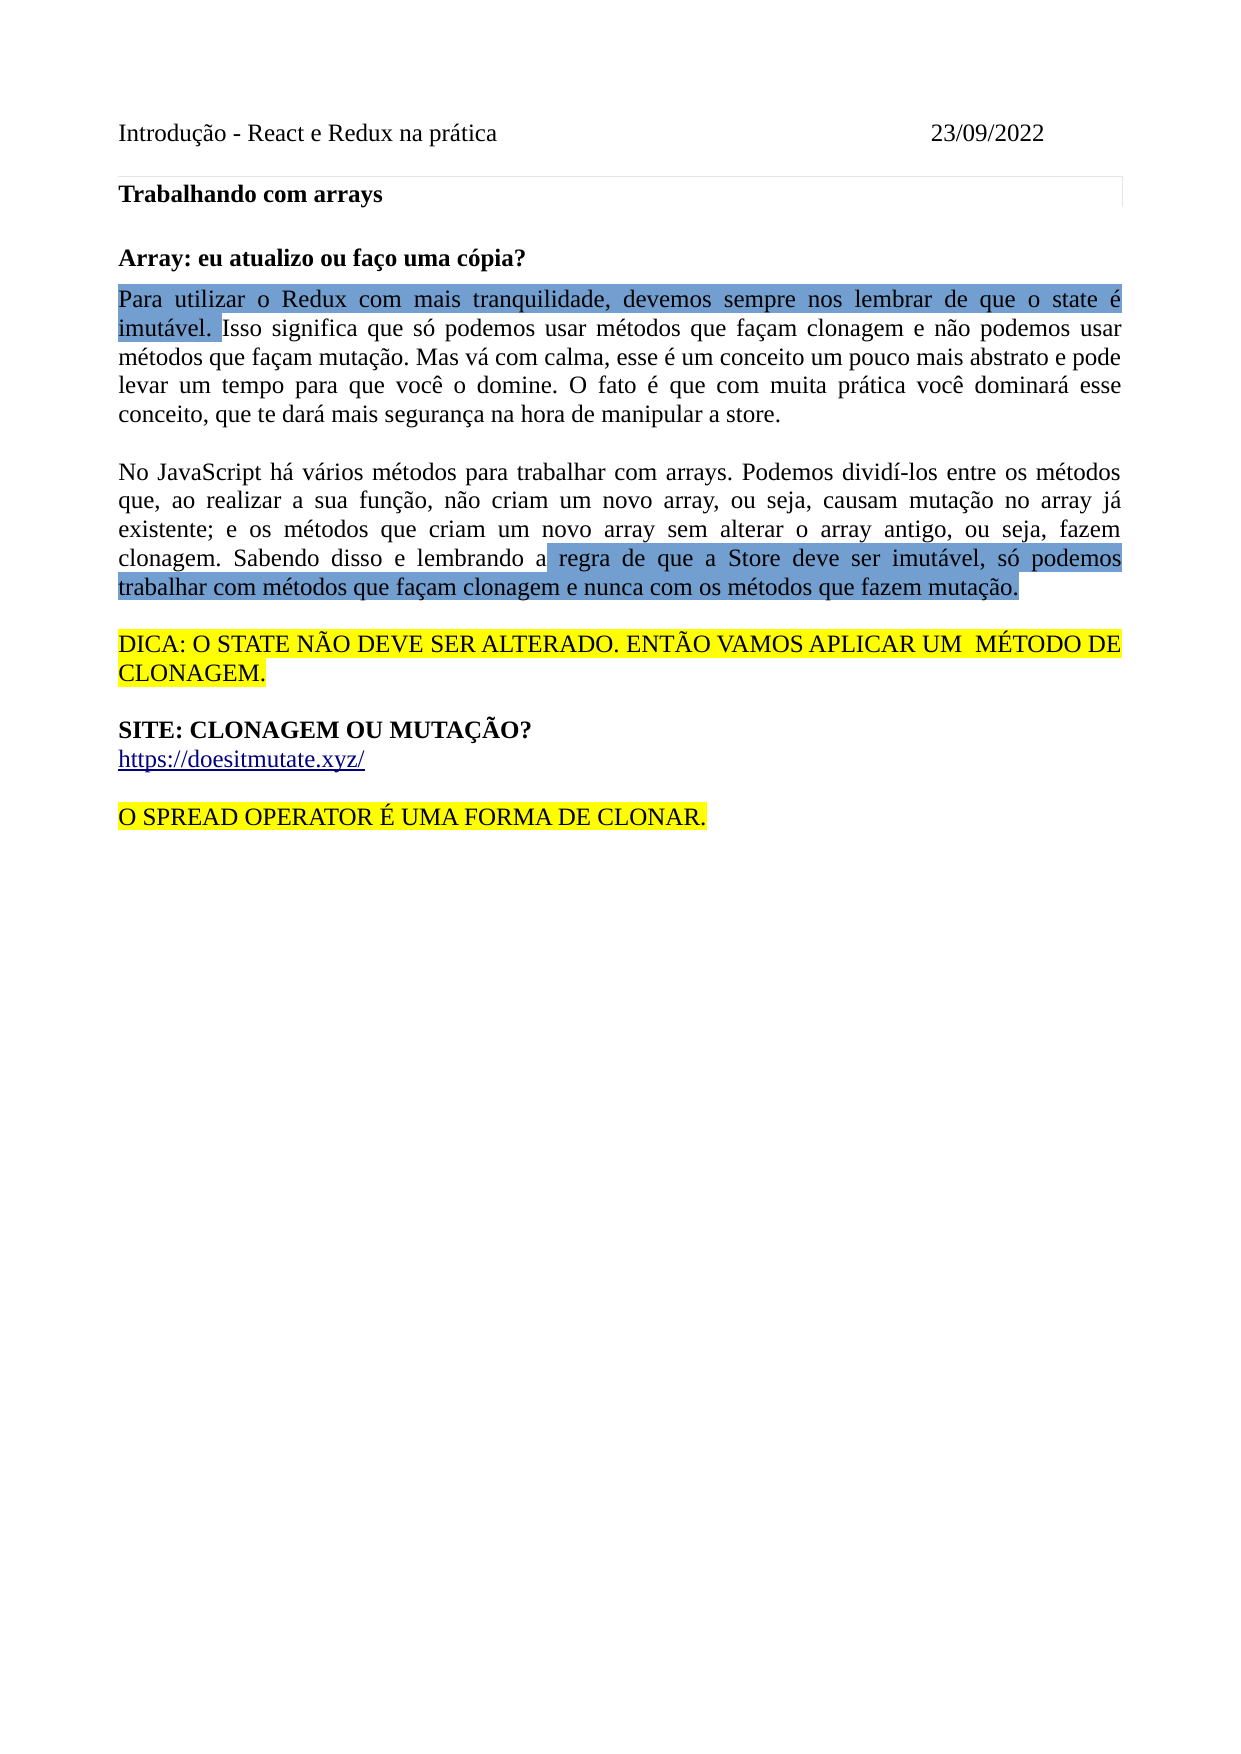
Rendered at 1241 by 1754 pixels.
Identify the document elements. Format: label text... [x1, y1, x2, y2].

text No JavaScript há vários métodos para trabalhar com arrays. Podemos dividí-los entre os métodos que, ao realizar a sua função, não criam um novo array, ou seja, causam mutação no array já existente; e os métodos que criam um novo array sem alterar o array antigo, ou seja, fazem clonagem. Sabendo disso e lembrando a regra de que a Store deve ser imutável, só podemos trabalhar com métodos que façam clonagem e nunca com os métodos que fazem mutação. [118, 457, 1122, 600]
subtitle Array: eu atualizo ou faço uma cópia? [118, 243, 1122, 272]
subtitle Trabalhando com arrays [118, 177, 1122, 207]
text SITE: CLONAGEM OU MUTAÇÃO? [118, 715, 1122, 744]
text Introdução - React e Redux na prática 23/09/2022 [118, 118, 1122, 147]
text Para utilizar o Redux com mais tranquilidade, devemos sempre nos lembrar de que o state é imutável. Isso significa que só podemos usar métodos que façam clonagem e não podemos usar métodos que façam mutação. Mas vá com calma, esse é um conceito um pouco mais abstrato e pode levar um tempo para que você o domine. O fato é que com muita prática você dominará esse conceito, que te dará mais segurança na hora de manipular a store. [118, 284, 1122, 428]
text DICA: O STATE NÃO DEVE SER ALTERADO. ENTÃO VAMOS APLICAR UM MÉTODO DE CLONAGEM. [118, 629, 1122, 687]
text O SPREAD OPERATOR É UMA FORMA DE CLONAR. [118, 802, 1122, 830]
text https://doesitmutate.xyz/ [118, 744, 1122, 773]
